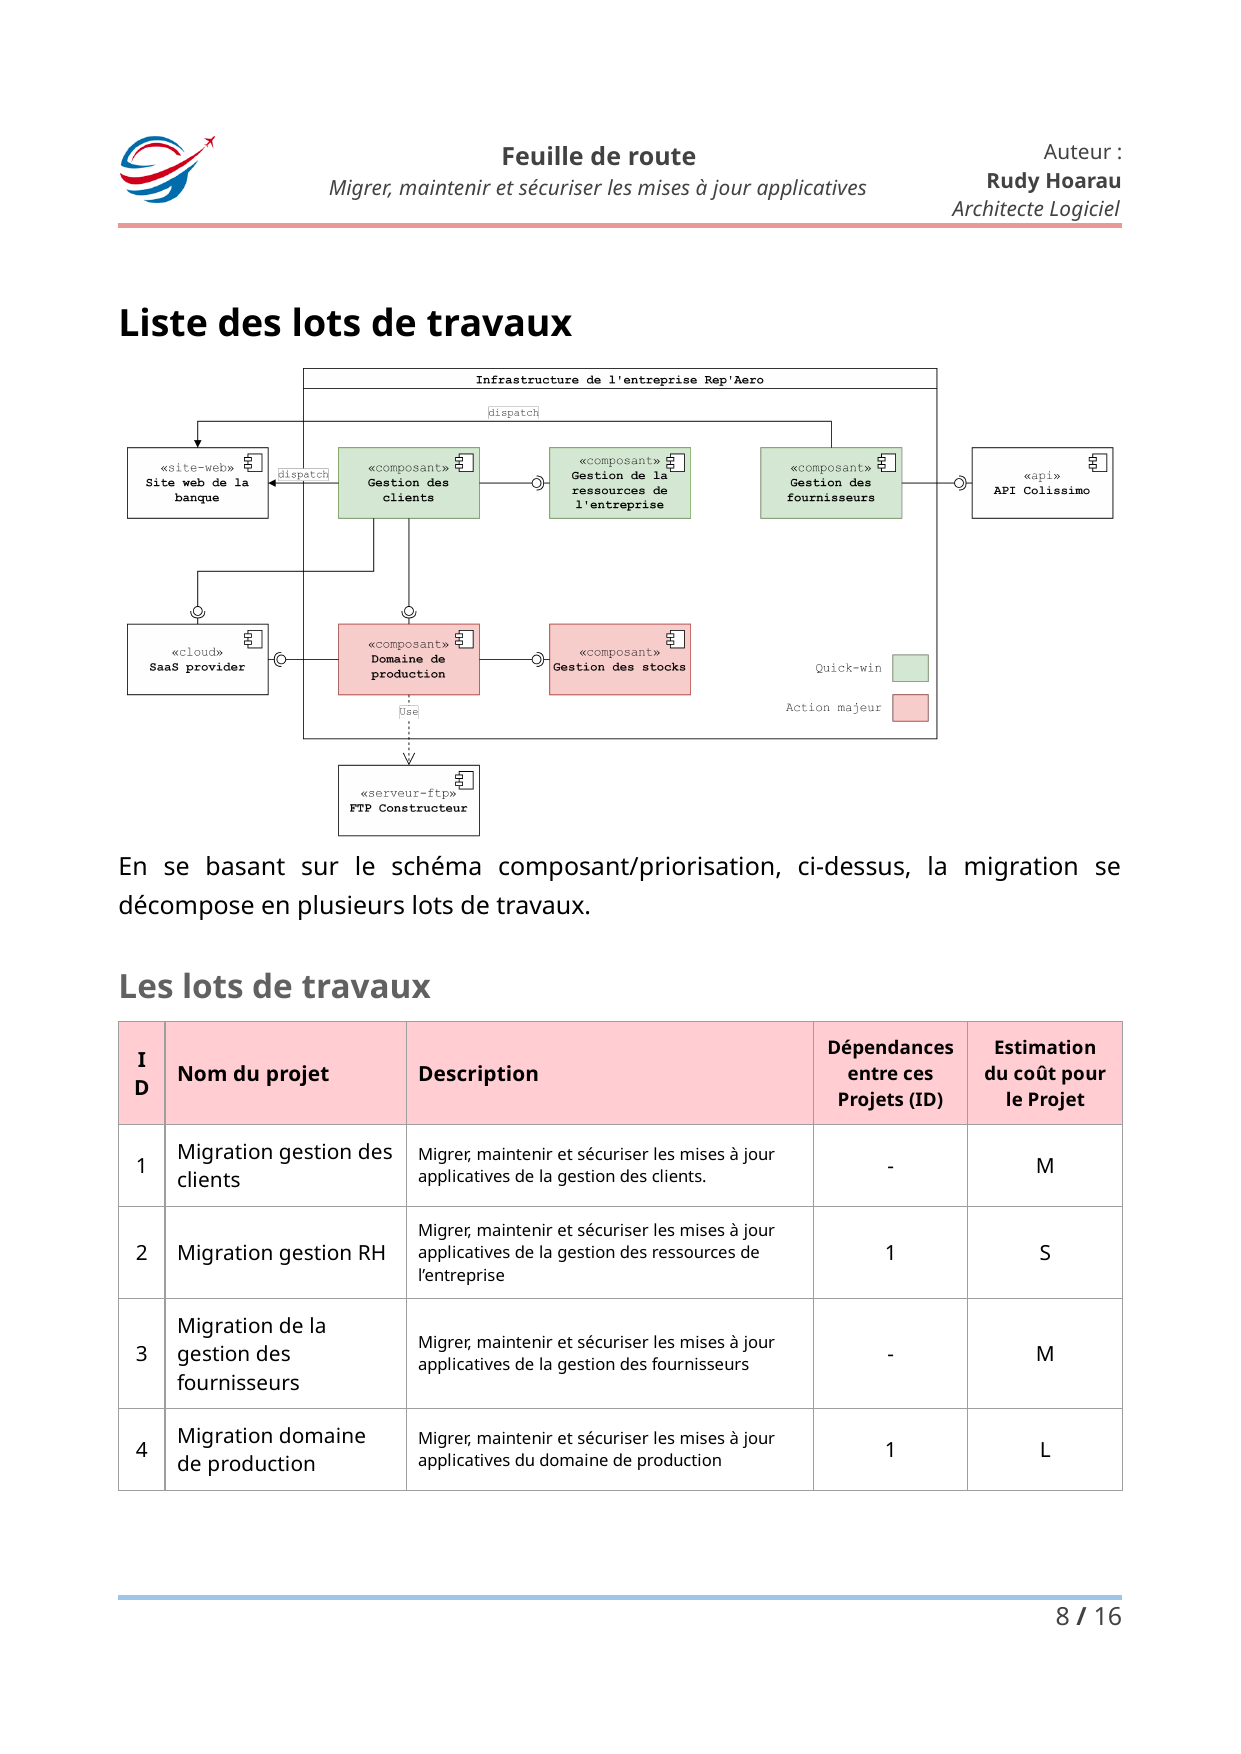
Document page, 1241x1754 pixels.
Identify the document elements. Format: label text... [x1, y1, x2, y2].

picture [118, 132, 218, 209]
table_cell Migrer, maintenir et sécuriser les mises à jour applicatives du domaine de production [407, 1409, 813, 1489]
table_cell Migration gestion des clients [166, 1125, 406, 1206]
table_cell 1 [814, 1207, 967, 1298]
table_cell 4 [119, 1409, 164, 1489]
table_cell S [968, 1207, 1122, 1298]
table_cell - [814, 1299, 967, 1408]
table_cell Migrer, maintenir et sécuriser les mises à jour applicatives de la gestion des ressources de l’entreprise [407, 1207, 813, 1298]
table_cell Migration domaine de production [166, 1409, 406, 1489]
table_cell 3 [119, 1299, 164, 1408]
table_cell Migration de la gestion des fournisseurs [166, 1299, 406, 1408]
table_cell Migrer, maintenir et sécuriser les mises à jour applicatives de la gestion des clients. [407, 1125, 813, 1206]
text En se basant sur le schéma composant/priorisation, ci-dessus, la migration se décompose en plusieurs lots de travaux. [118, 845, 1122, 922]
table_cell M [968, 1299, 1122, 1408]
table_cell M [968, 1125, 1122, 1206]
table_header Nom du projet [166, 1022, 406, 1124]
table_header Dépendances entre ces Projets (ID) [814, 1022, 967, 1124]
table_header ID [119, 1022, 164, 1124]
table_header Estimation du coût pour le Projet [968, 1022, 1122, 1124]
table_cell 1 [814, 1409, 967, 1489]
table_cell 2 [119, 1207, 164, 1298]
table_cell 1 [119, 1125, 164, 1206]
table_cell Migrer, maintenir et sécuriser les mises à jour applicatives de la gestion des fournisseurs [407, 1299, 813, 1408]
subtitle Liste des lots de travaux [118, 296, 1122, 347]
table_cell Migration gestion RH [166, 1207, 406, 1298]
table_cell L [968, 1409, 1122, 1489]
picture [118, 359, 1123, 845]
table_cell - [814, 1125, 967, 1206]
subtitle Les lots de travaux [118, 963, 1122, 1009]
table_header Description [407, 1022, 813, 1124]
